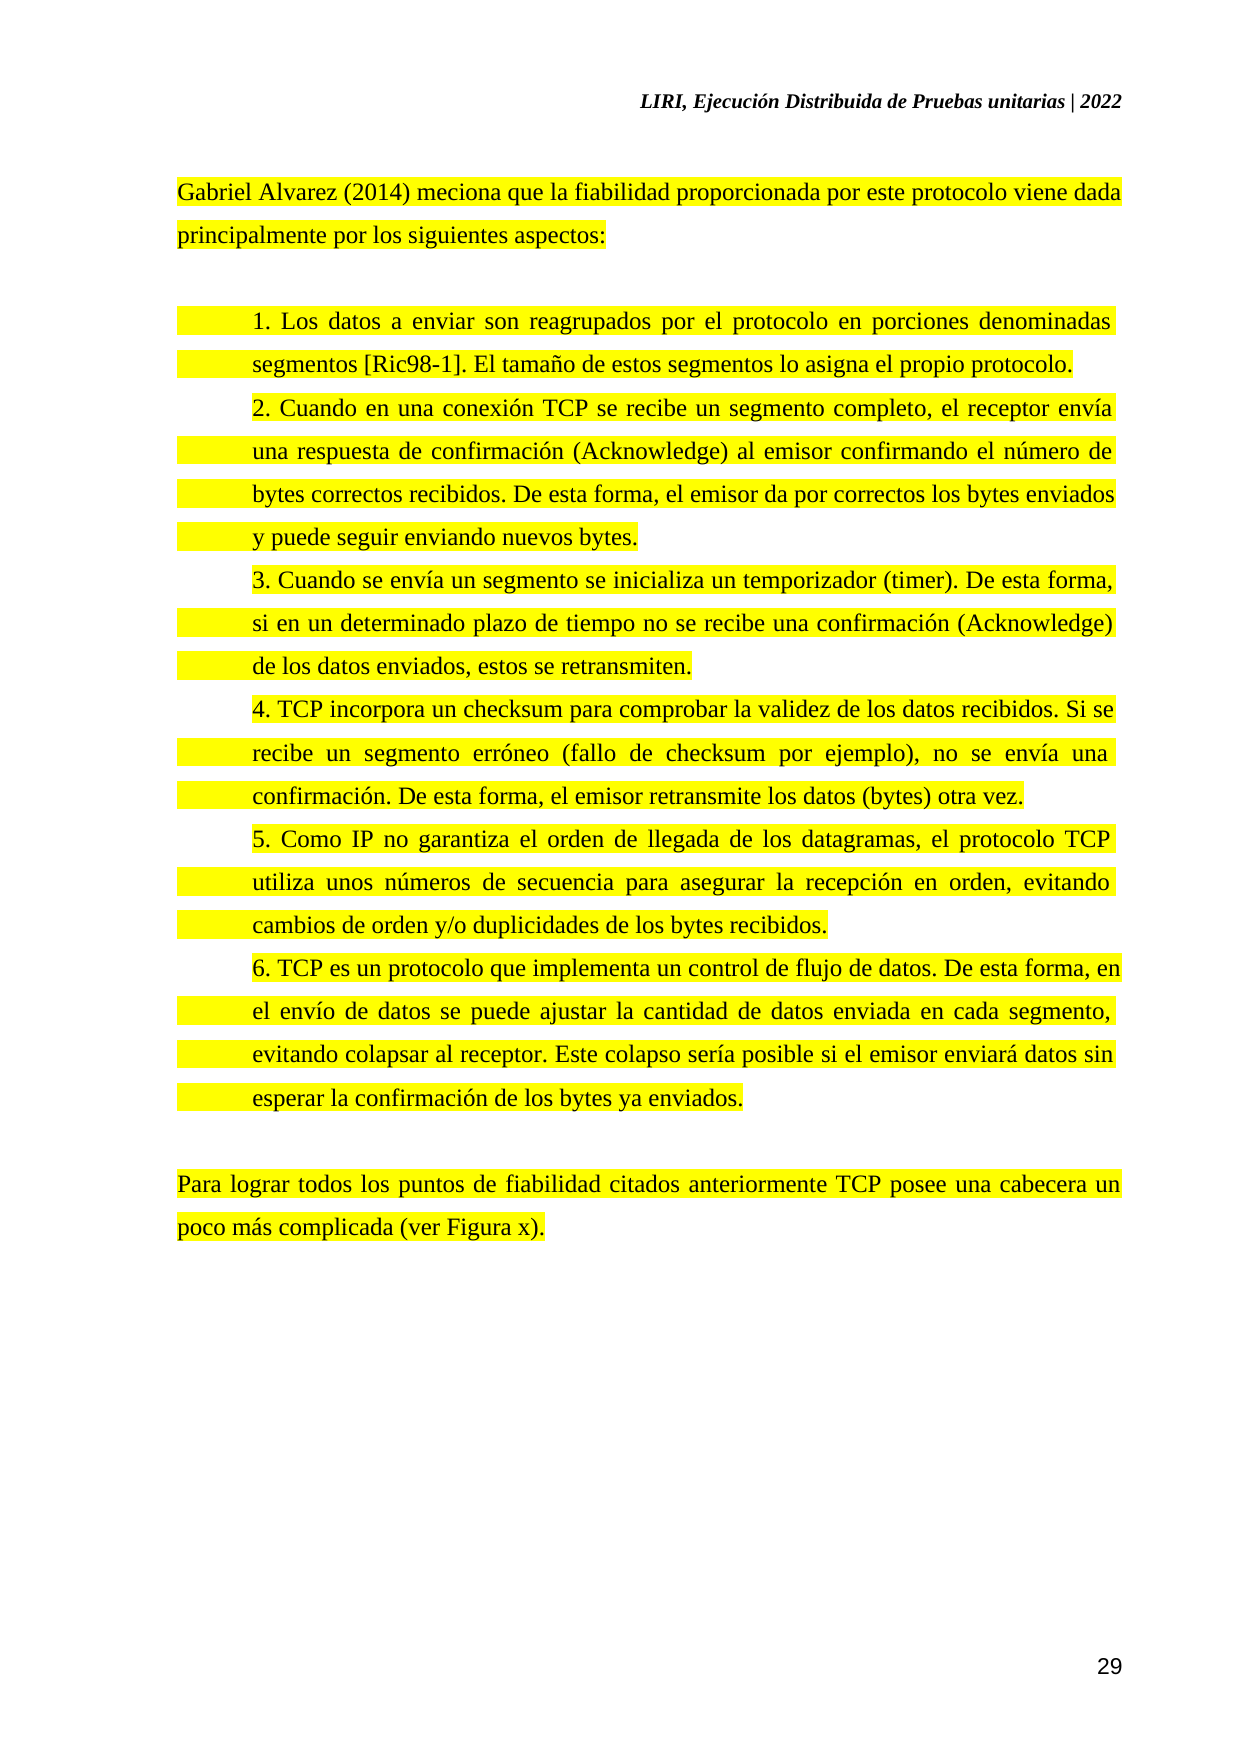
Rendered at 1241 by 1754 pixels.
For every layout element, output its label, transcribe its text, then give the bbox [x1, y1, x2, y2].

text 1. Los datos a enviar son reagrupados por el protocolo en porciones denominadas segmentos [Ric98-1]. El tamaño de estos segmentos lo asigna el propio protocolo. [177, 306, 1122, 378]
text 2. Cuando en una conexión TCP se recibe un segmento completo, el receptor envía una respuesta de confirmación (Acknowledge) al emisor confirmando el número de bytes correctos recibidos. De esta forma, el emisor da por correctos los bytes enviados y puede seguir enviando nuevos bytes. [177, 393, 1122, 551]
text 6. TCP es un protocolo que implementa un control de flujo de datos. De esta forma, en el envío de datos se puede ajustar la cantidad de datos enviada en cada segmento, evitando colapsar al receptor. Este colapso sería posible si el emisor enviará datos sin esperar la confirmación de los bytes ya enviados. [177, 953, 1122, 1111]
text Gabriel Alvarez (2014)⁠ meciona que la fiabilidad proporcionada por este protocolo viene dada principalmente por los siguientes aspectos: [177, 177, 1122, 249]
text 3. Cuando se envía un segmento se inicializa un temporizador (timer). De esta forma, si en un determinado plazo de tiempo no se recibe una confirmación (Acknowledge) de los datos enviados, estos se retransmiten. [177, 565, 1122, 680]
text 5. Como IP no garantiza el orden de llegada de los datagramas, el protocolo TCP utiliza unos números de secuencia para asegurar la recepción en orden, evitando cambios de orden y/o duplicidades de los bytes recibidos. [177, 824, 1122, 939]
text 4. TCP incorpora un checksum para comprobar la validez de los datos recibidos. Si se recibe un segmento erróneo (fallo de checksum por ejemplo), no se envía una confirmación. De esta forma, el emisor retransmite los datos (bytes) otra vez. [177, 694, 1122, 809]
text Para lograr todos los puntos de fiabilidad citados anteriormente TCP posee una cabecera un poco más complicada (ver Figura x). [177, 1169, 1122, 1241]
